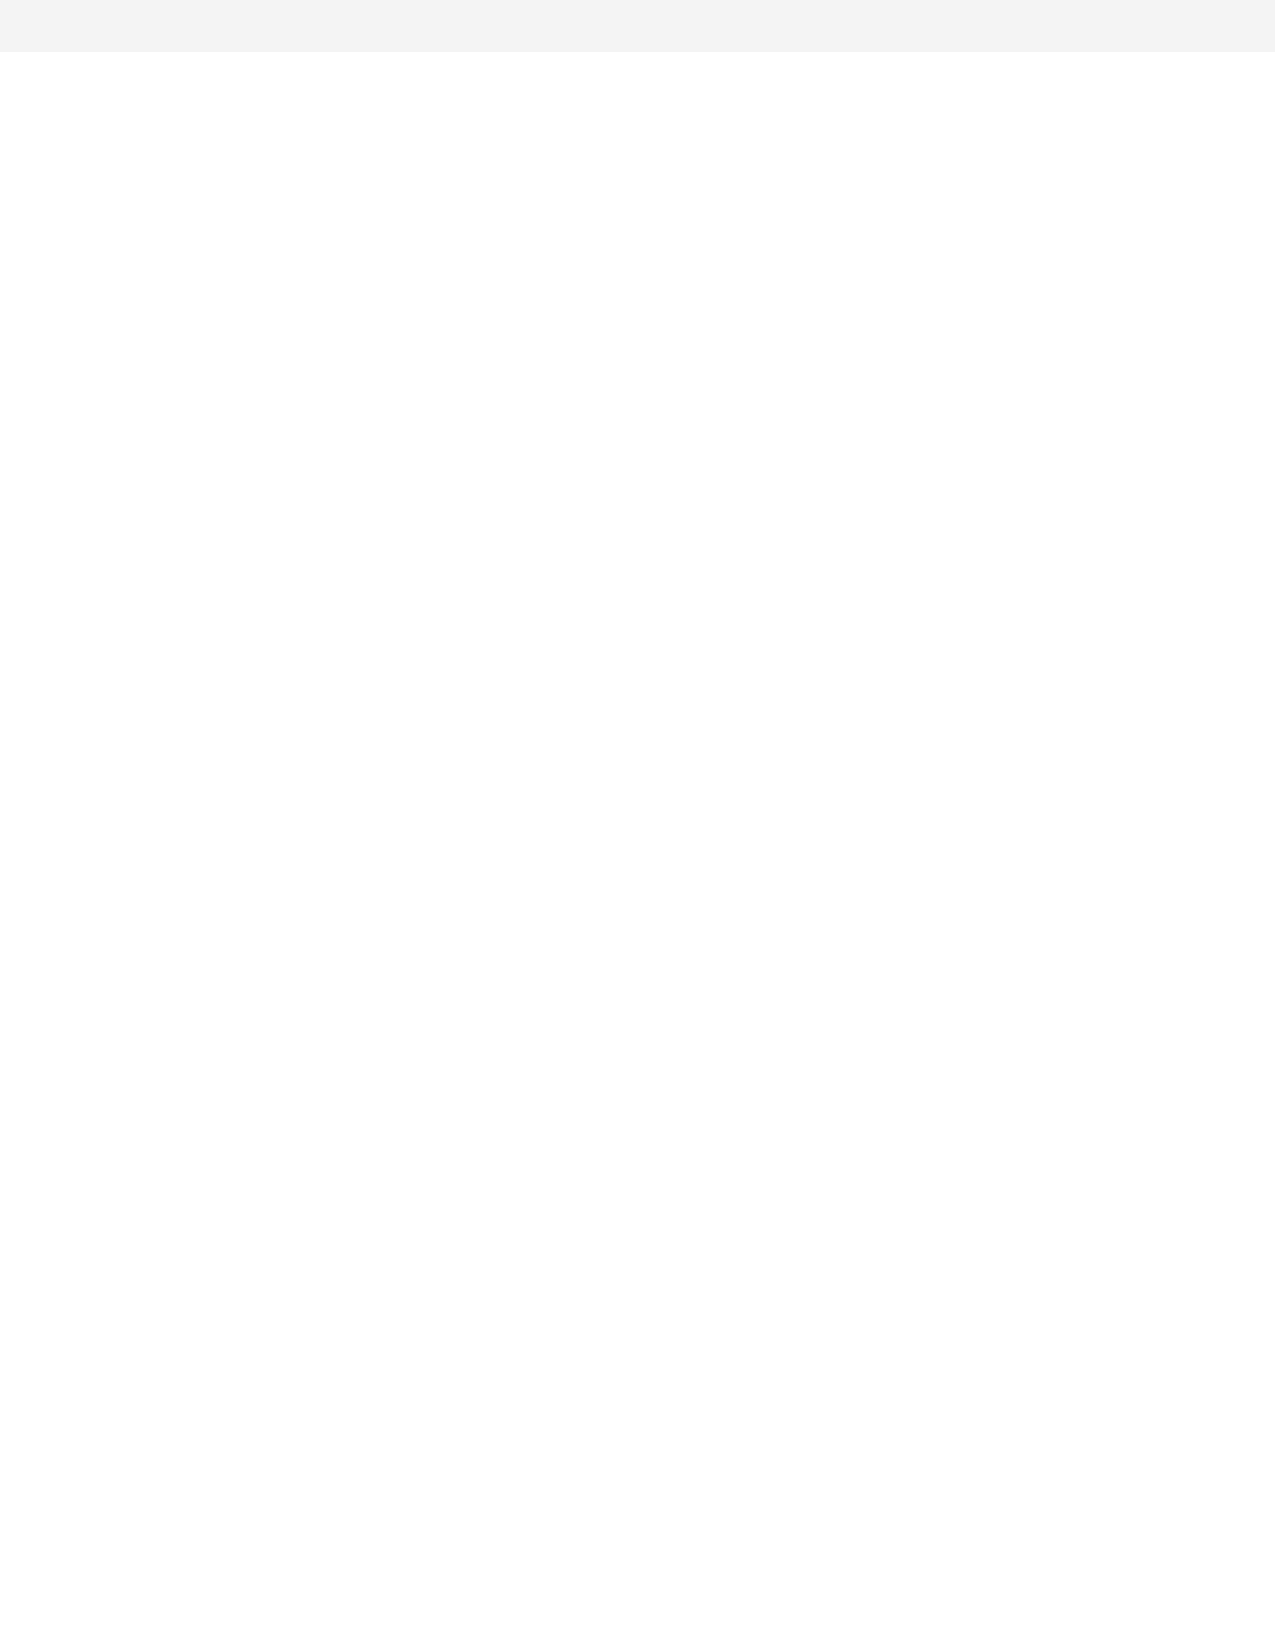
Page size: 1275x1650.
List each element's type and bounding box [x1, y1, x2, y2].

table_cell [1, 1, 1275, 51]
